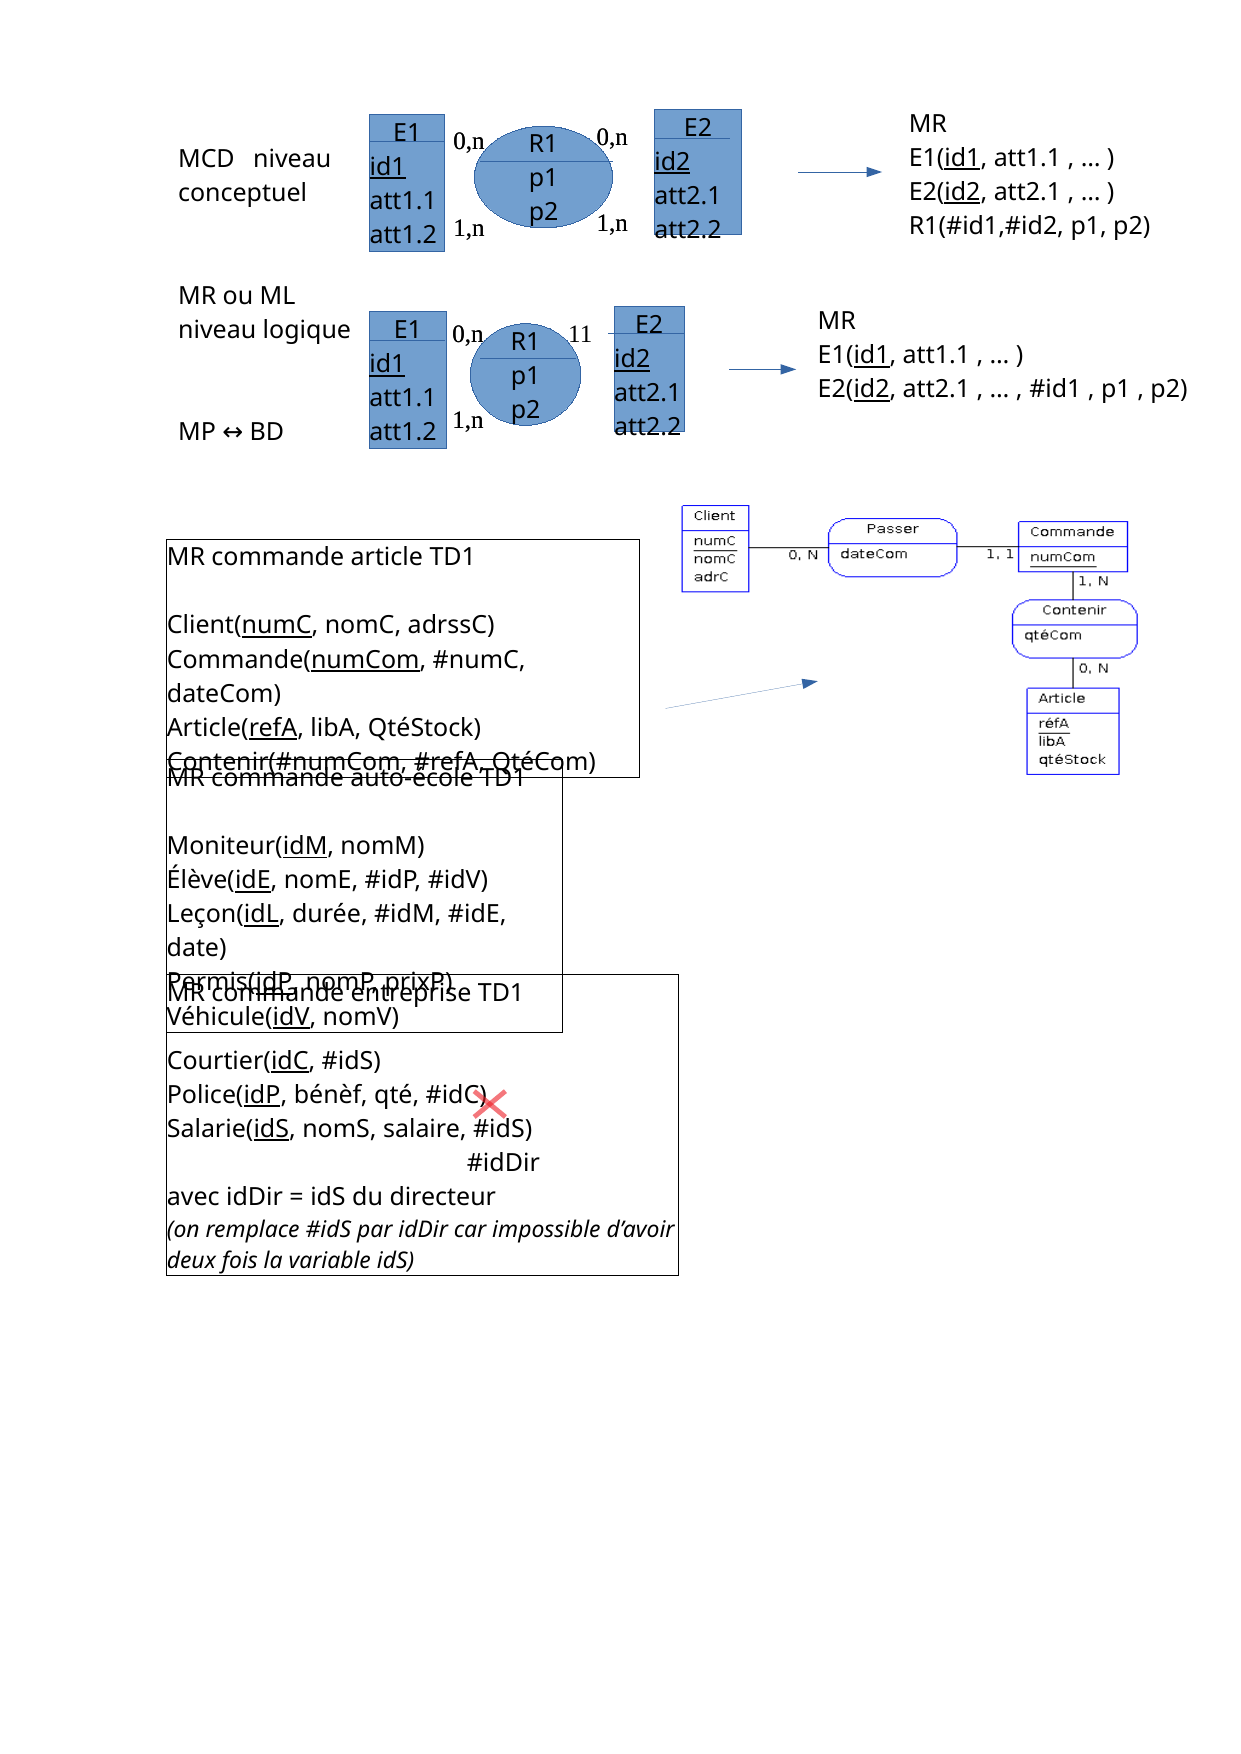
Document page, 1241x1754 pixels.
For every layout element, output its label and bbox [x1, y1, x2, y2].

picture [649, 487, 1173, 804]
